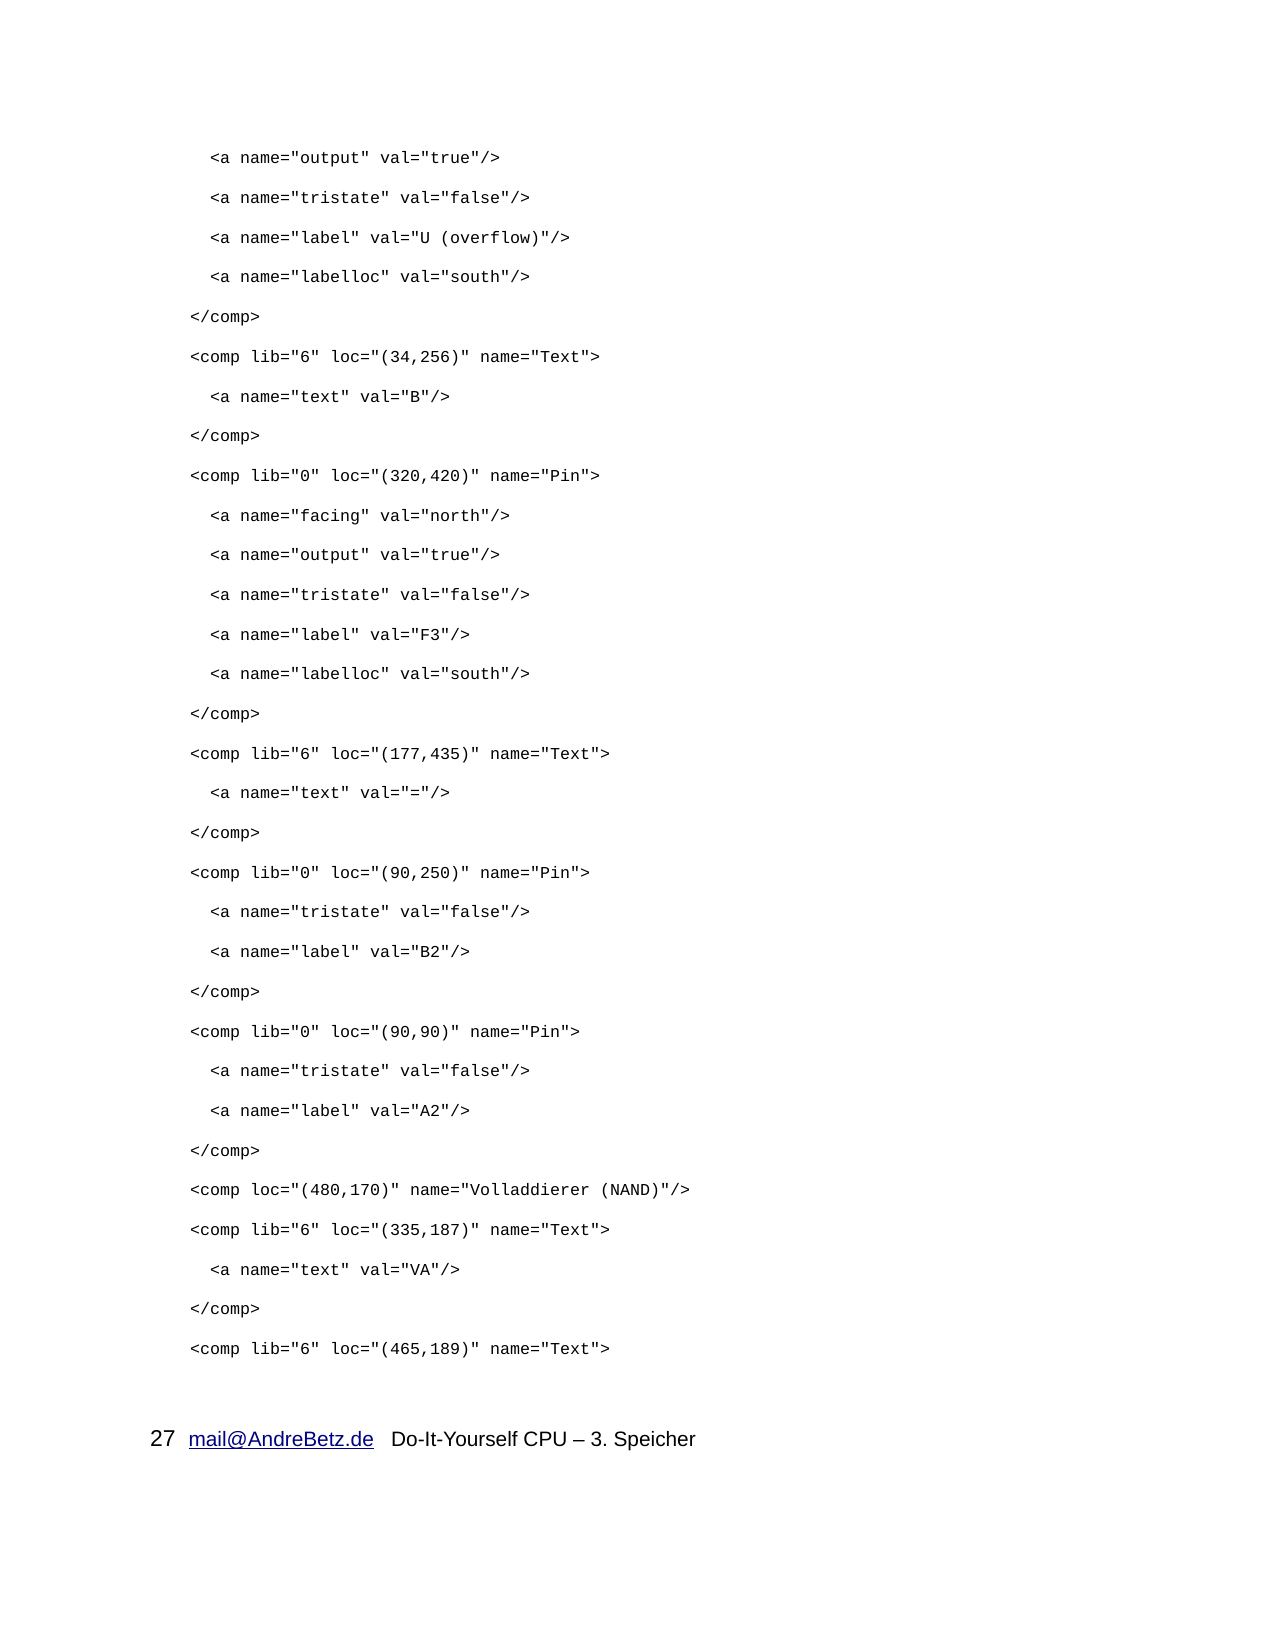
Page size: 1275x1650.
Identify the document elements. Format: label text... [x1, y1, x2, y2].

text <comp lib="0" loc="(320,420)" name="Pin"> [150, 467, 1125, 486]
text <a name="label" val="U (overflow)"/> [150, 229, 1125, 248]
text <a name="label" val="F3"/> [150, 626, 1125, 645]
text <a name="labelloc" val="south"/> [150, 666, 1125, 685]
text </comp> [150, 1301, 1125, 1320]
text <a name="labelloc" val="south"/> [150, 269, 1125, 288]
text <comp lib="6" loc="(34,256)" name="Text"> [150, 348, 1125, 367]
text </comp> [150, 1142, 1125, 1161]
text <a name="text" val="VA"/> [150, 1261, 1125, 1280]
text <comp lib="6" loc="(335,187)" name="Text"> [150, 1222, 1125, 1240]
text </comp> [150, 309, 1125, 328]
text <a name="label" val="A2"/> [150, 1102, 1125, 1121]
text <comp loc="(480,170)" name="Volladdierer (NAND)"/> [150, 1182, 1125, 1201]
text </comp> [150, 428, 1125, 447]
text <a name="tristate" val="false"/> [150, 1063, 1125, 1082]
text <comp lib="0" loc="(90,90)" name="Pin"> [150, 1023, 1125, 1042]
text </comp> [150, 706, 1125, 724]
text <comp lib="6" loc="(177,435)" name="Text"> [150, 745, 1125, 764]
text <a name="output" val="true"/> [150, 150, 1125, 169]
text <a name="tristate" val="false"/> [150, 190, 1125, 208]
text </comp> [150, 983, 1125, 1002]
text <a name="label" val="B2"/> [150, 944, 1125, 963]
text <comp lib="0" loc="(90,250)" name="Pin"> [150, 864, 1125, 883]
text <comp lib="6" loc="(465,189)" name="Text"> [150, 1341, 1125, 1359]
text <a name="output" val="true"/> [150, 547, 1125, 566]
text <a name="facing" val="north"/> [150, 507, 1125, 526]
text </comp> [150, 825, 1125, 843]
text <a name="text" val="B"/> [150, 388, 1125, 407]
text <a name="tristate" val="false"/> [150, 587, 1125, 605]
text <a name="tristate" val="false"/> [150, 904, 1125, 923]
text <a name="text" val="="/> [150, 785, 1125, 804]
